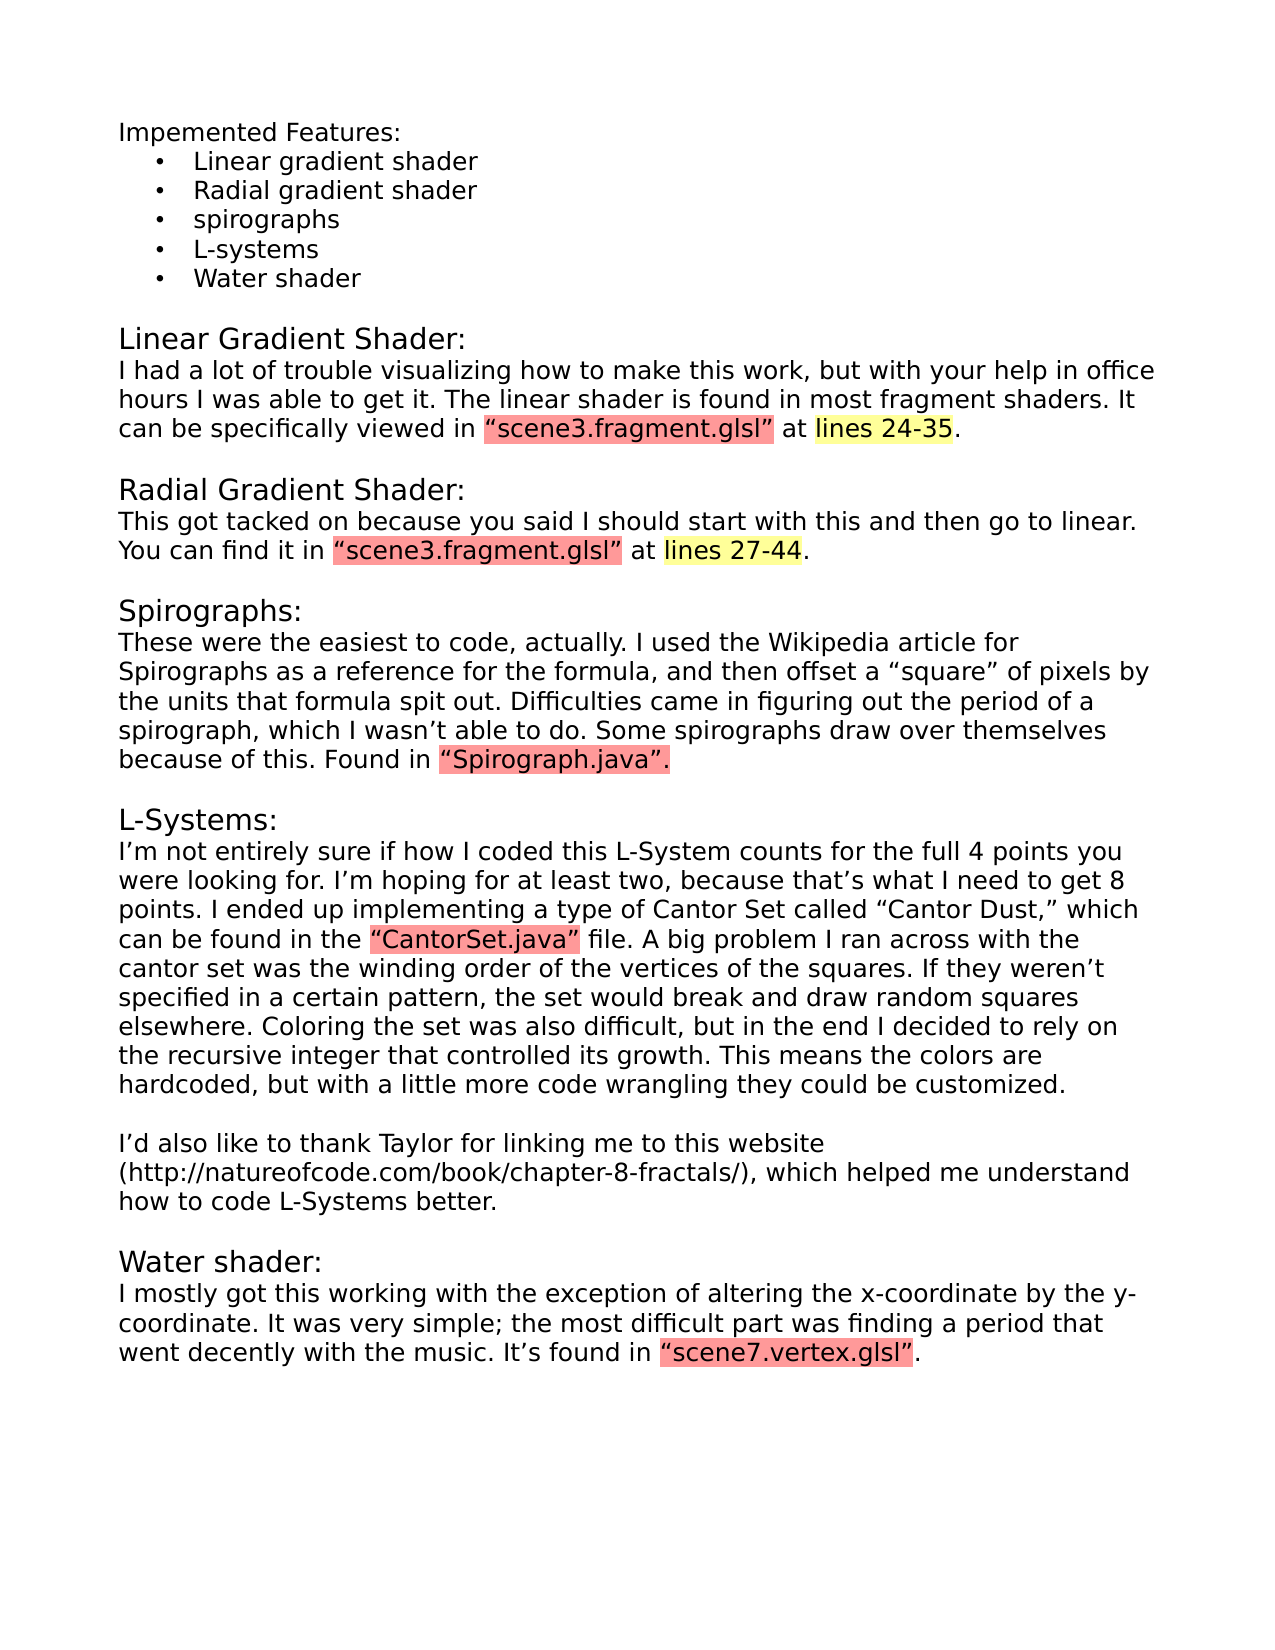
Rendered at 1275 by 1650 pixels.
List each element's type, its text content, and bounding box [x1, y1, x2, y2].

text Spirographs: [118, 594, 1157, 628]
list Radial gradient shader [156, 176, 1157, 206]
text Radial Gradient Shader: [118, 473, 1157, 507]
list L-systems [156, 235, 1157, 264]
list Water shader [156, 264, 1157, 293]
text I had a lot of trouble visualizing how to make this work, but with your help in office hours I was able to get it. The linear shader is found in most fragment shaders. It can be specifically viewed in “scene3.fragment.glsl” at lines 24-35. [118, 356, 1157, 444]
text I mostly got this working with the exception of altering the x-coordinate by the y-coordinate. It was very simple; the most difficult part was finding a period that went decently with the music. It’s found in “scene7.vertex.glsl”. [118, 1279, 1157, 1367]
text I’d also like to thank Taylor for linking me to this website (http://natureofcode.com/book/chapter-8-fractals/), which helped me understand how to code L-Systems better. [118, 1129, 1157, 1216]
list spirographs [156, 206, 1157, 235]
text Linear Gradient Shader: [118, 322, 1157, 356]
text This got tacked on because you said I should start with this and then go to linear. You can find it in “scene3.fragment.glsl” at lines 27-44. [118, 507, 1157, 565]
list Linear gradient shader [156, 147, 1157, 176]
text Impemented Features: [118, 118, 1157, 147]
text These were the easiest to code, actually. I used the Wikipedia article for Spirographs as a reference for the formula, and then offset a “square” of pixels by the units that formula spit out. Difficulties came in figuring out the period of a spirograph, which I wasn’t able to do. Some spirographs draw over themselves because of this. Found in “Spirograph.java”. [118, 628, 1157, 774]
text I’m not entirely sure if how I coded this L-System counts for the full 4 points you were looking for. I’m hoping for at least two, because that’s what I need to get 8 points. I ended up implementing a type of Cantor Set called “Cantor Dust,” which can be found in the “CantorSet.java” file. A big problem I ran across with the cantor set was the winding order of the vertices of the squares. If they weren’t specified in a certain pattern, the set would break and draw random squares elsewhere. Coloring the set was also difficult, but in the end I decided to rely on the recursive integer that controlled its growth. This means the colors are hardcoded, but with a little more code wrangling they could be customized. [118, 837, 1157, 1100]
text L-Systems: [118, 803, 1157, 837]
text Water shader: [118, 1246, 1157, 1279]
